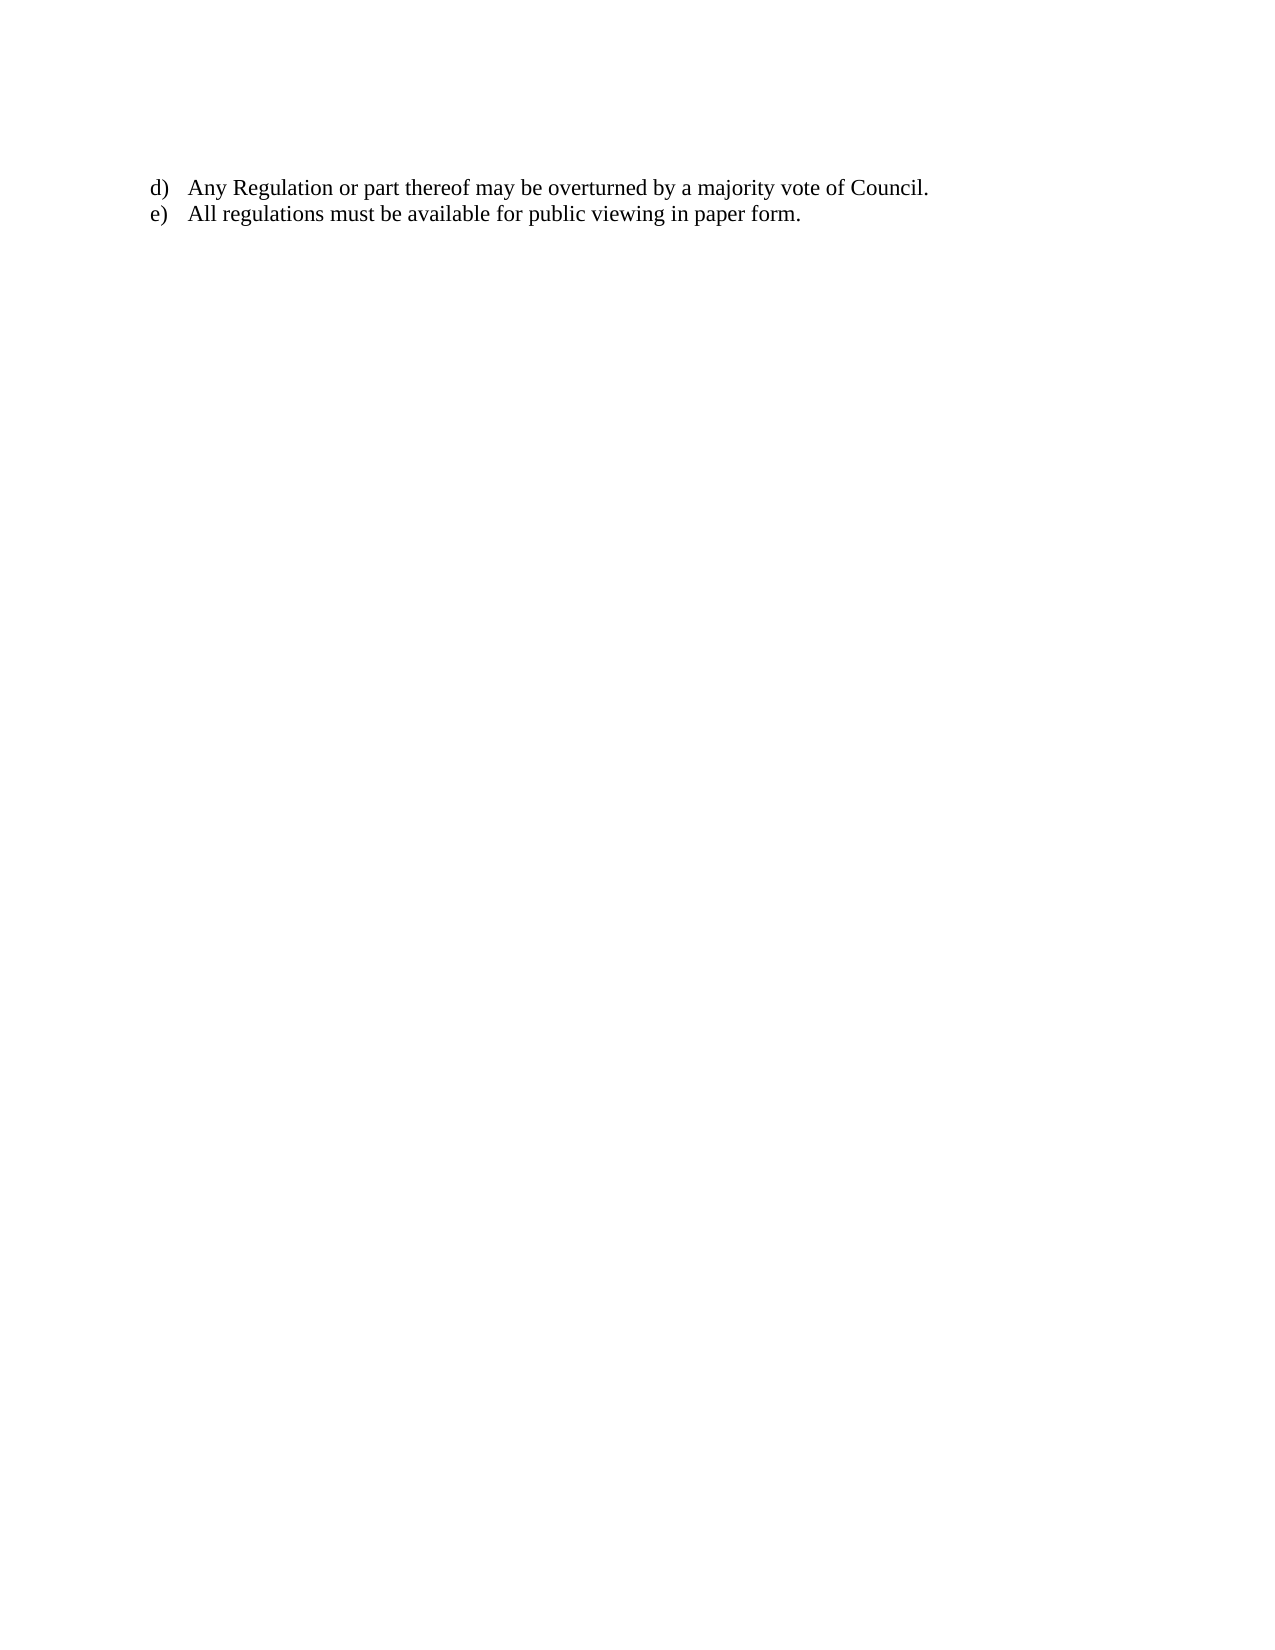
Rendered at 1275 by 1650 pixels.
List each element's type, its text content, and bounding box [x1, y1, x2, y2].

subtitle Any Regulation or part thereof may be overturned by a majority vote of Council. [150, 174, 1162, 200]
subtitle All regulations must be available for public viewing in paper form. [150, 200, 1162, 227]
